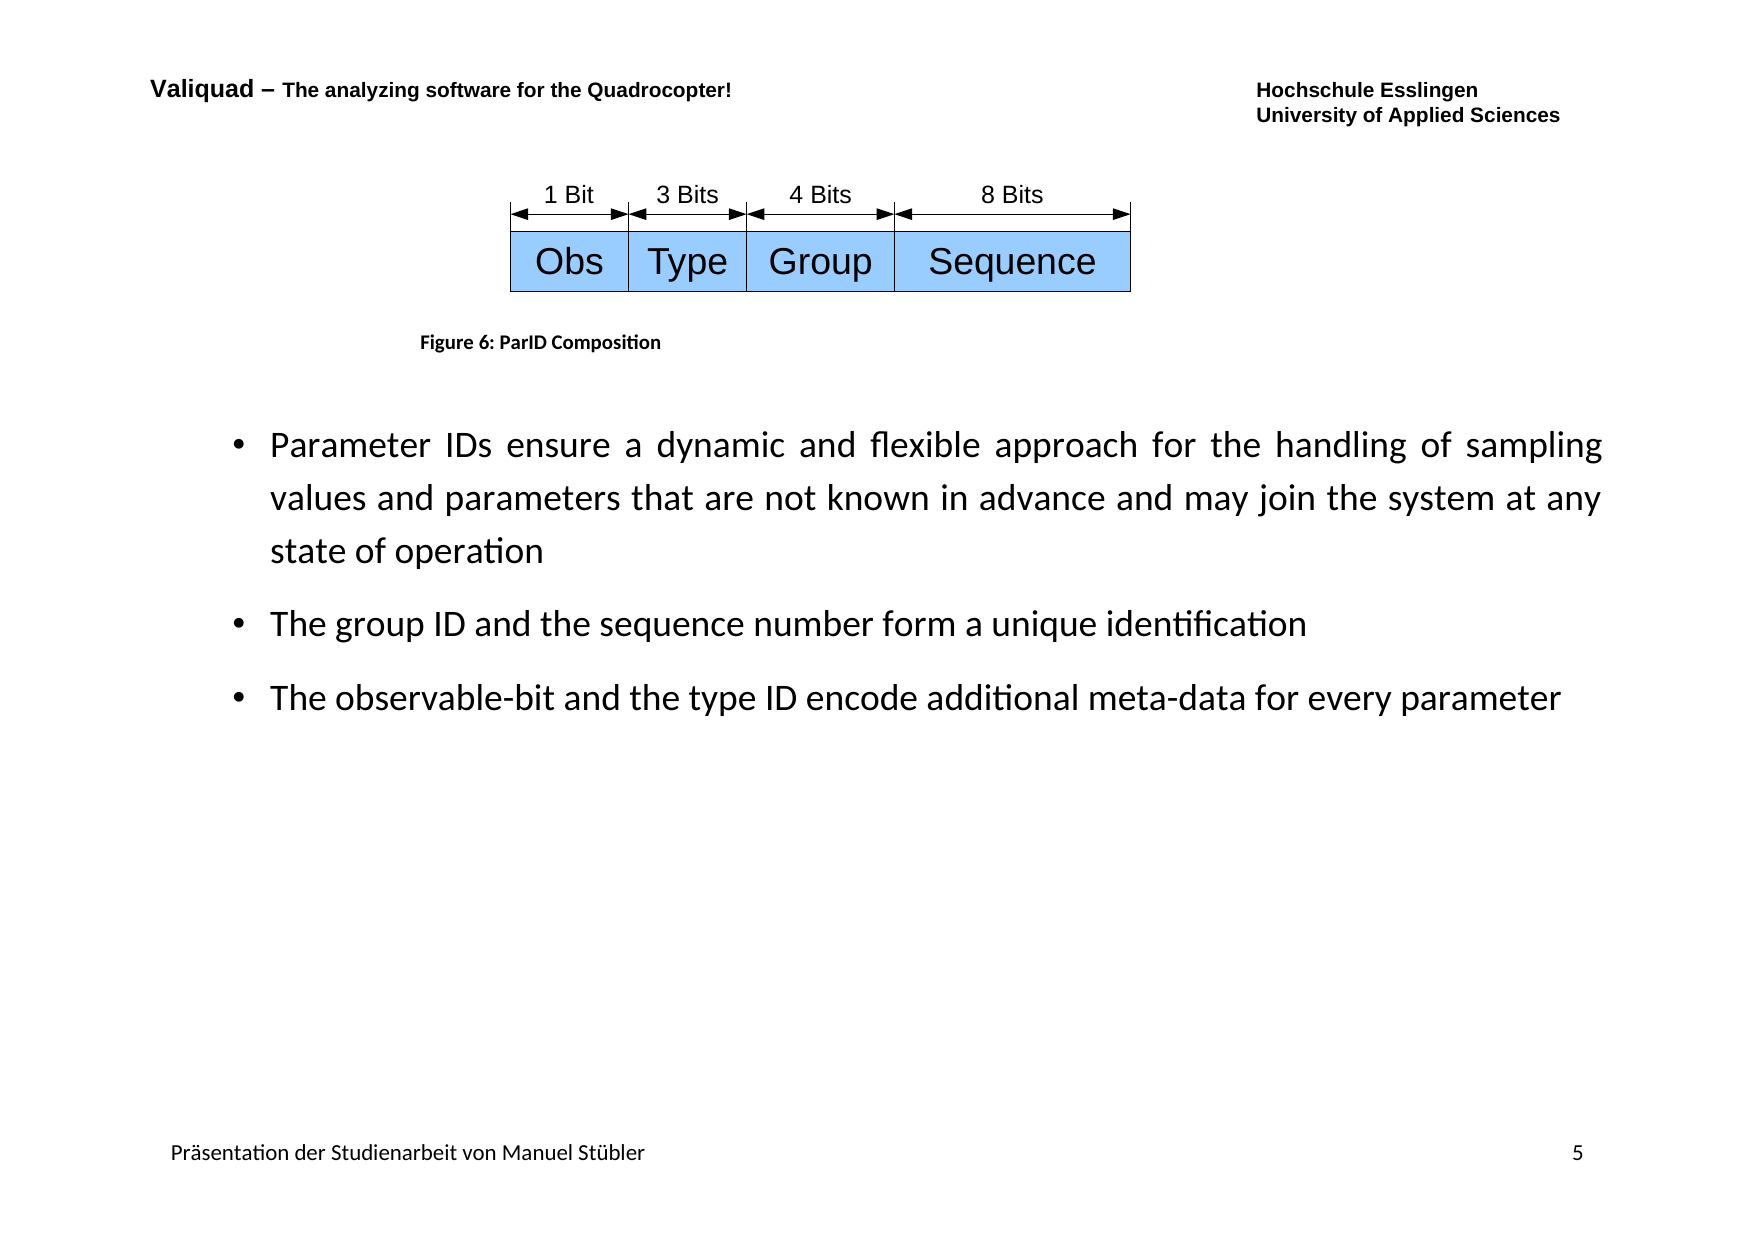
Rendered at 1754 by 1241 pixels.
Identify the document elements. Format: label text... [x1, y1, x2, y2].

list The group ID and the sequence number form a unique identification [232, 600, 1604, 646]
list Parameter IDs ensure a dynamic and flexible approach for the handling of sampling values and parameters that are not known in advance and may join the system at any state of operation [232, 421, 1604, 573]
list The observable-bit and the type ID encode additional meta-data for every parameter [232, 674, 1604, 720]
text Figure 6: ParID Composition [420, 165, 1251, 354]
